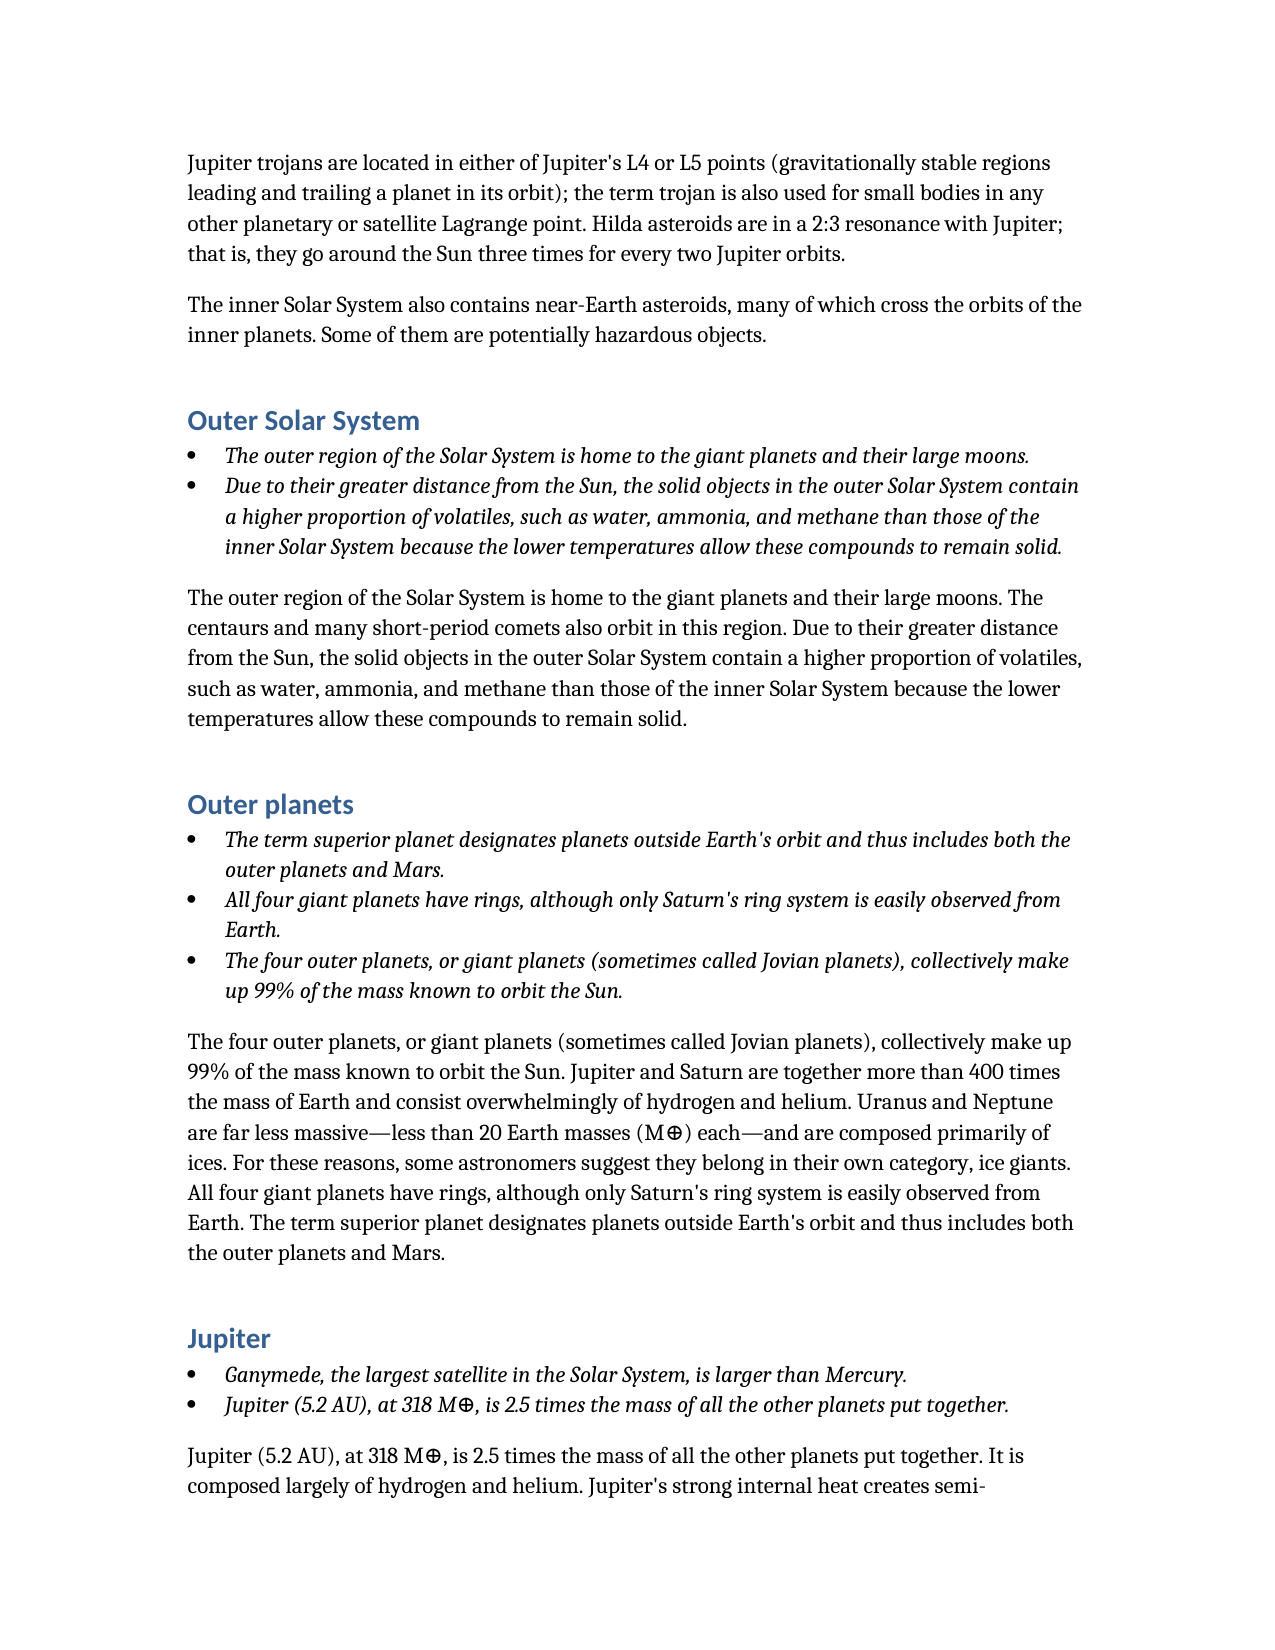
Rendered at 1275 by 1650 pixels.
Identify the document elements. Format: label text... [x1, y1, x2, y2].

list Due to their greater distance from the Sun, the solid objects in the outer Solar System contain a higher proportion of volatiles, such as water, ammonia, and methane than those of the inner Solar System because the lower temperatures allow these compounds to remain solid. [187, 473, 1087, 560]
text The outer region of the Solar System is home to the giant planets and their large moons. The centaurs and many short-period comets also orbit in this region. Due to their greater distance from the Sun, the solid objects in the outer Solar System contain a higher proportion of volatiles, such as water, ammonia, and methane than those of the inner Solar System because the lower temperatures allow these compounds to remain solid. [187, 585, 1087, 732]
subtitle Jupiter [187, 1320, 1087, 1356]
text The inner Solar System also contains near-Earth asteroids, many of which cross the orbits of the inner planets. Some of them are potentially hazardous objects. [187, 292, 1087, 348]
text Jupiter trojans are located in either of Jupiter's L4 or L5 points (gravitationally stable regions leading and trailing a planet in its orbit); the term trojan is also used for small bodies in any other planetary or satellite Lagrange point. Hilda asteroids are in a 2:3 resonance with Jupiter; that is, they go around the Sun three times for every two Jupiter orbits. [187, 150, 1087, 267]
list Jupiter (5.2 AU), at 318 M⊕, is 2.5 times the mass of all the other planets put together. [187, 1392, 1087, 1418]
subtitle Outer planets [187, 786, 1087, 821]
text The four outer planets, or giant planets (sometimes called Jovian planets), collectively make up 99% of the mass known to orbit the Sun. Jupiter and Saturn are together more than 400 times the mass of Earth and consist overwhelmingly of hydrogen and helium. Uranus and Neptune are far less massive—less than 20 Earth masses (M⊕) each—and are composed primarily of ices. For these reasons, some astronomers suggest they belong in their own category, ice giants. All four giant planets have rings, although only Saturn's ring system is easily observed from Earth. The term superior planet designates planets outside Earth's orbit and thus includes both the outer planets and Mars. [187, 1029, 1087, 1267]
list The term superior planet designates planets outside Earth's orbit and thus includes both the outer planets and Mars. [187, 827, 1087, 883]
text Jupiter (5.2 AU), at 318 M⊕, is 2.5 times the mass of all the other planets put together. It is composed largely of hydrogen and helium. Jupiter's strong internal heat creates semi- [187, 1443, 1087, 1499]
list The four outer planets, or giant planets (sometimes called Jovian planets), collectively make up 99% of the mass known to orbit the Sun. [187, 947, 1087, 1004]
list Ganymede, the largest satellite in the Solar System, is larger than Mercury. [187, 1361, 1087, 1388]
list All four giant planets have rings, although only Saturn's ring system is easily observed from Earth. [187, 887, 1087, 944]
subtitle Outer Solar System [187, 402, 1087, 438]
list The outer region of the Solar System is home to the giant planets and their large moons. [187, 443, 1087, 469]
